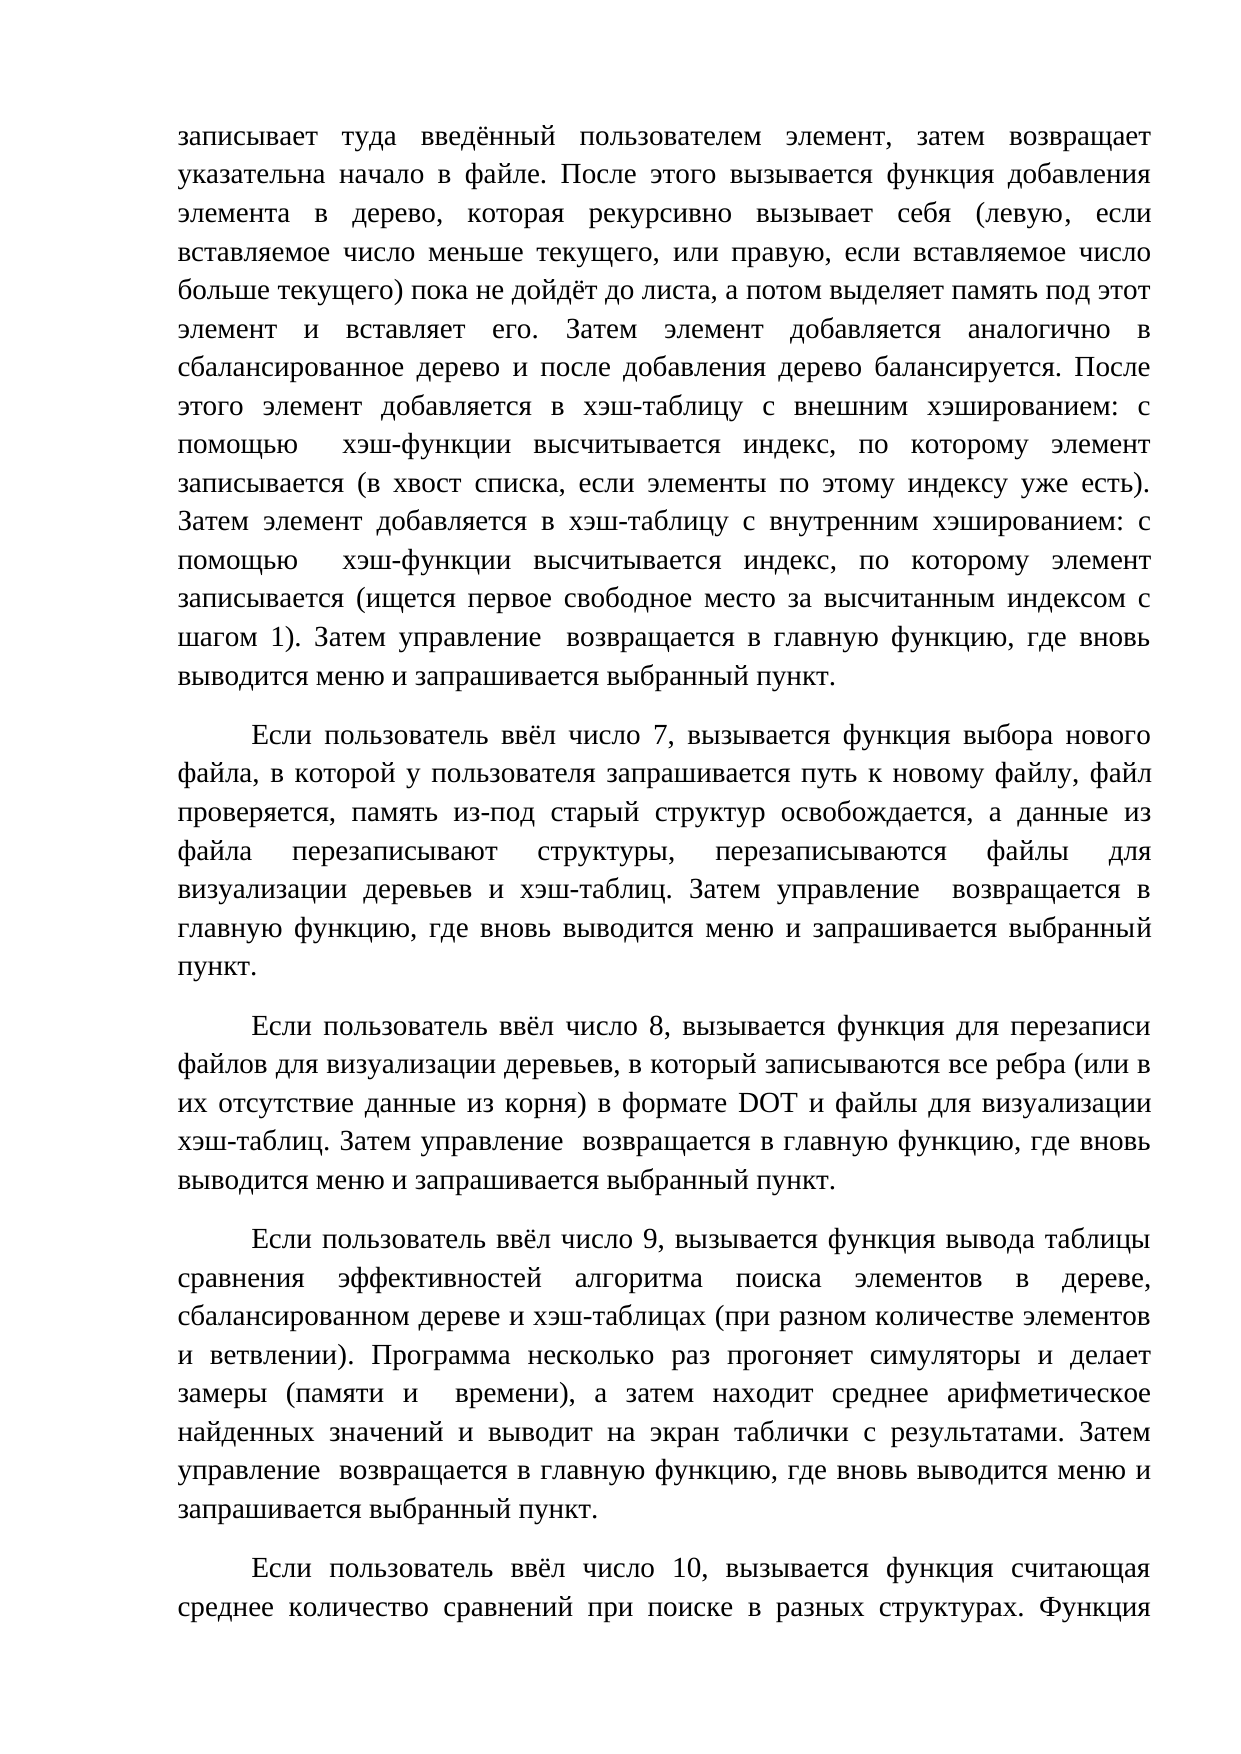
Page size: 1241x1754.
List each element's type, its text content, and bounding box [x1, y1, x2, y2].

text Если пользователь ввёл число 7, вызывается функция выбора нового файла, в которой у пользователя запрашивается путь к новому файлу, файл проверяется, память из-под старый структур освобождается, а данные из файла перезаписывают структуры, перезаписываются файлы для визуализации деревьев и хэш-таблиц. Затем управление возвращается в главную функцию, где вновь выводится меню и запрашивается выбранный пункт. [177, 717, 1152, 982]
text записывает туда введённый пользователем элемент, затем возвращает указательна начало в файле. После этого вызывается функция добавления элемента в дерево, которая рекурсивно вызывает себя (левую, если вставляемое число меньше текущего, или правую, если вставляемое число больше текущего) пока не дойдёт до листа, а потом выделяет память под этот элемент и вставляет его. Затем элемент добавляется аналогично в сбалансированное дерево и после добавления дерево балансируется. После этого элемент добавляется в хэш-таблицу с внешним хэшированием: с помощью хэш-функции высчитывается индекс, по которому элемент записывается (в хвост списка, если элементы по этому индексу уже есть). Затем элемент добавляется в хэш-таблицу с внутренним хэшированием: с помощью хэш-функции высчитывается индекс, по которому элемент записывается (ищется первое свободное место за высчитанным индексом с шагом 1). Затем управление возвращается в главную функцию, где вновь выводится меню и запрашивается выбранный пункт. [177, 118, 1152, 691]
text Если пользователь ввёл число 10, вызывается функция считающая среднее количество сравнений при поиске в разных структурах. Функция [177, 1550, 1152, 1622]
text Если пользователь ввёл число 9, вызывается функция вывода таблицы сравнения эффективностей алгоритма поиска элементов в дереве, сбалансированном дереве и хэш-таблицах (при разном количестве элементов и ветвлении). Программа несколько раз прогоняет симуляторы и делает замеры (памяти и времени), а затем находит среднее арифметическое найденных значений и выводит на экран таблички с результатами. Затем управление возвращается в главную функцию, где вновь выводится меню и запрашивается выбранный пункт. [177, 1221, 1152, 1524]
text Если пользователь ввёл число 8, вызывается функция для перезаписи файлов для визуализации деревьев, в который записываются все ребра (или в их отсутствие данные из корня) в формате DOT и файлы для визуализации хэш-таблиц. Затем управление возвращается в главную функцию, где вновь выводится меню и запрашивается выбранный пункт. [177, 1008, 1152, 1195]
